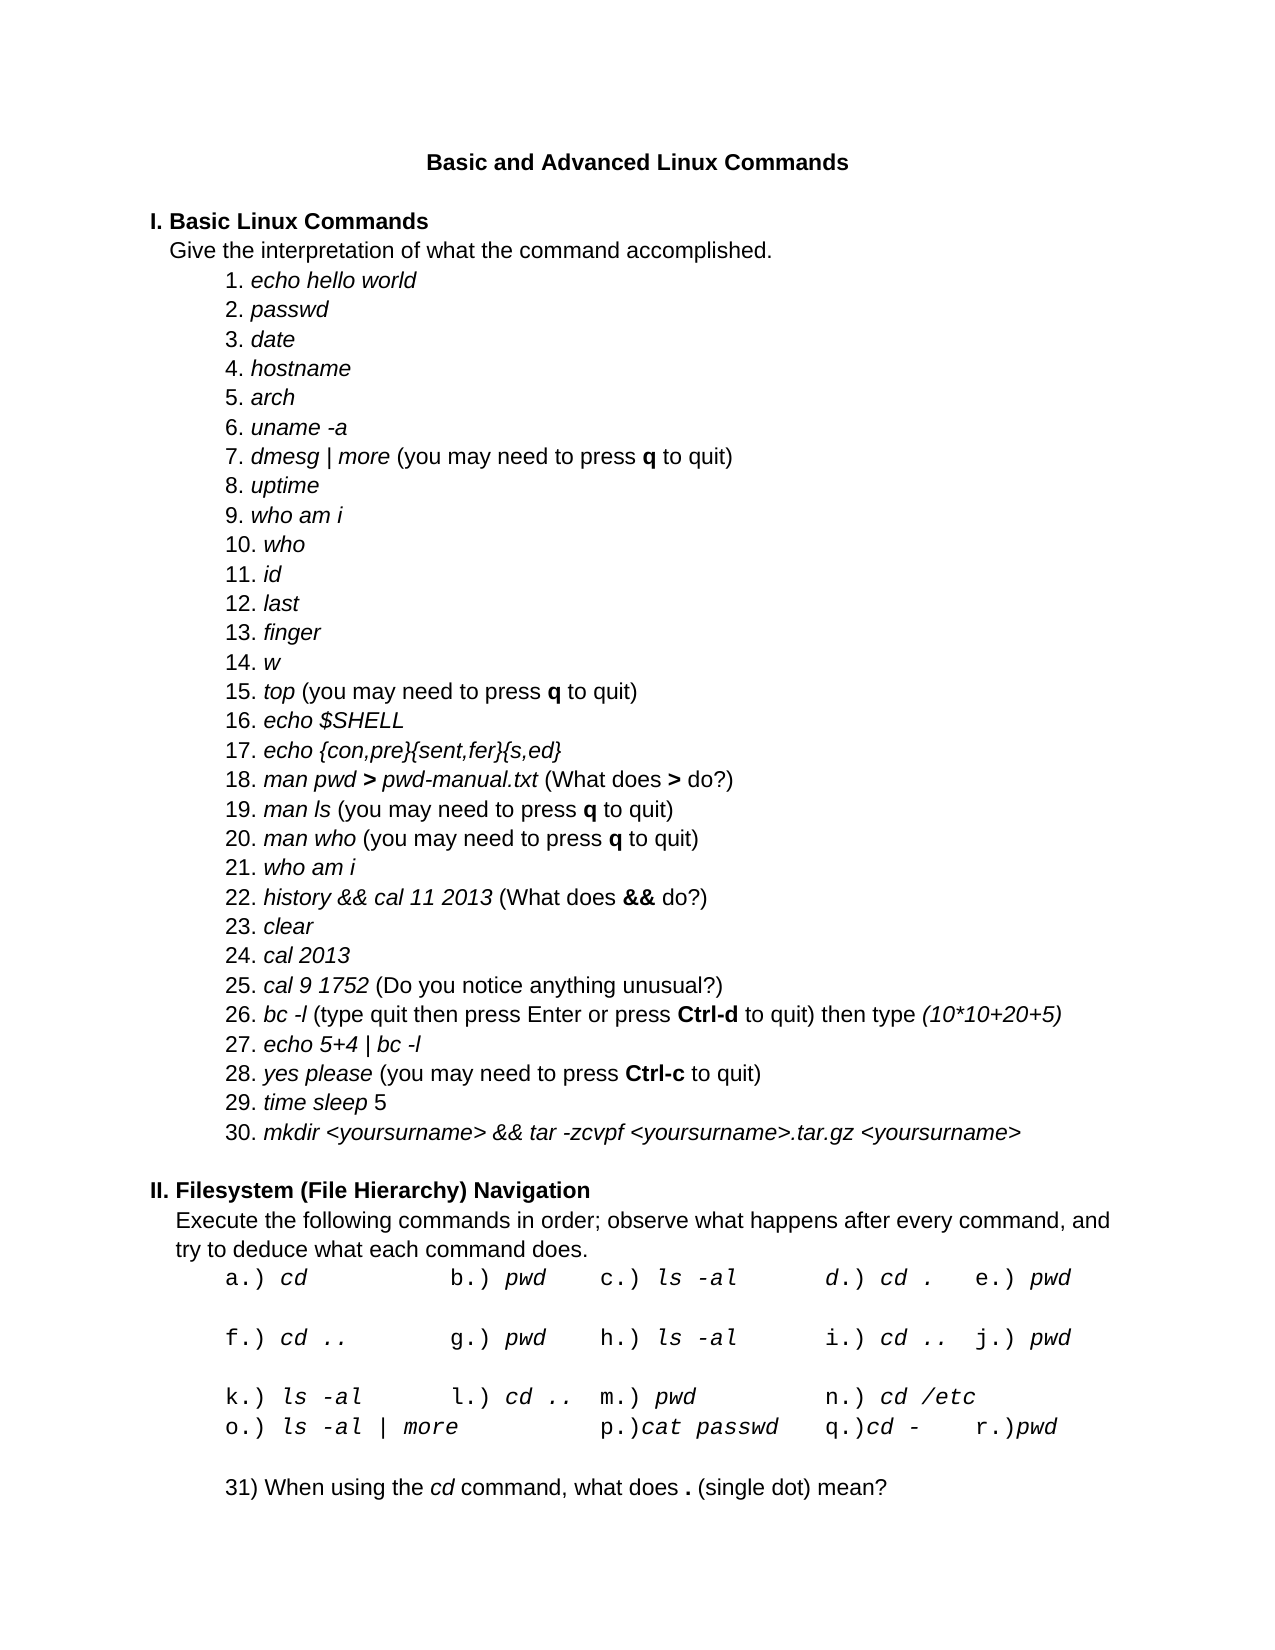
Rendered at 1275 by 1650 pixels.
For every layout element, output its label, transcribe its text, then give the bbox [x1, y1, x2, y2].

text II. Filesystem (File Hierarchy) Navigation [150, 1178, 1125, 1204]
text 2. passwd [225, 297, 1125, 322]
text 14. w [225, 649, 1125, 675]
text k.) ls -al l.) cd .. m.) pwd n.) cd /etc [225, 1385, 1125, 1411]
text 3. date [225, 326, 1125, 352]
text 27. echo 5+4 | bc -l [225, 1031, 1125, 1057]
text 7. dmesg | more (you may need to press q to quit) [225, 444, 1125, 469]
text 24. cal 2013 [225, 943, 1125, 969]
text 5. arch [225, 385, 1125, 411]
text Give the interpretation of what the command accomplished. [150, 238, 1125, 264]
text Execute the following commands in order; observe what happens after every command, and [150, 1207, 1125, 1233]
text 22. history && cal 11 2013 (What does && do?) [225, 884, 1125, 910]
text a.) cd b.) pwd c.) ls -al d.) cd . e.) pwd [225, 1266, 1125, 1322]
text 26. bc -l (type quit then press Enter or press Ctrl-d to quit) then type (10*10+20+5) [225, 1002, 1125, 1027]
text 13. finger [225, 620, 1125, 646]
text 31) When using the cd command, what does . (single dot) mean? [150, 1474, 1125, 1500]
text 10. who [225, 532, 1125, 557]
text 16. echo $SHELL [225, 708, 1125, 734]
text 17. echo {con,pre}{sent,fer}{s,ed} [225, 737, 1125, 763]
text 6. uname -a [225, 414, 1125, 440]
text 20. man who (you may need to press q to quit) [225, 826, 1125, 851]
text 4. hostname [225, 356, 1125, 381]
text 11. id [225, 561, 1125, 587]
text 19. man ls (you may need to press q to quit) [225, 796, 1125, 822]
text 25. cal 9 1752 (Do you notice anything unusual?) [225, 972, 1125, 998]
text try to deduce what each command does. [150, 1237, 1125, 1262]
text 15. top (you may need to press q to quit) [225, 679, 1125, 704]
text 8. uptime [225, 473, 1125, 499]
text 21. who am i [225, 855, 1125, 881]
text 9. who am i [225, 502, 1125, 528]
text 18. man pwd > pwd-manual.txt (What does > do?) [225, 767, 1125, 792]
text Basic and Advanced Linux Commands [150, 150, 1125, 176]
text o.) ls -al | more p.)cat passwd q.)cd - r.)pwd [225, 1415, 1125, 1441]
text 12. last [225, 591, 1125, 616]
text 28. yes please (you may need to press Ctrl-c to quit) [225, 1061, 1125, 1086]
text f.) cd .. g.) pwd h.) ls -al i.) cd .. j.) pwd [225, 1326, 1125, 1382]
text 29. time sleep 5 [225, 1090, 1125, 1116]
text 30. mkdir <yoursurname> && tar -zcvpf <yoursurname>.tar.gz <yoursurname> [225, 1119, 1125, 1145]
text 23. clear [225, 914, 1125, 939]
text 1. echo hello world [225, 267, 1125, 293]
text I. Basic Linux Commands [150, 209, 1125, 234]
